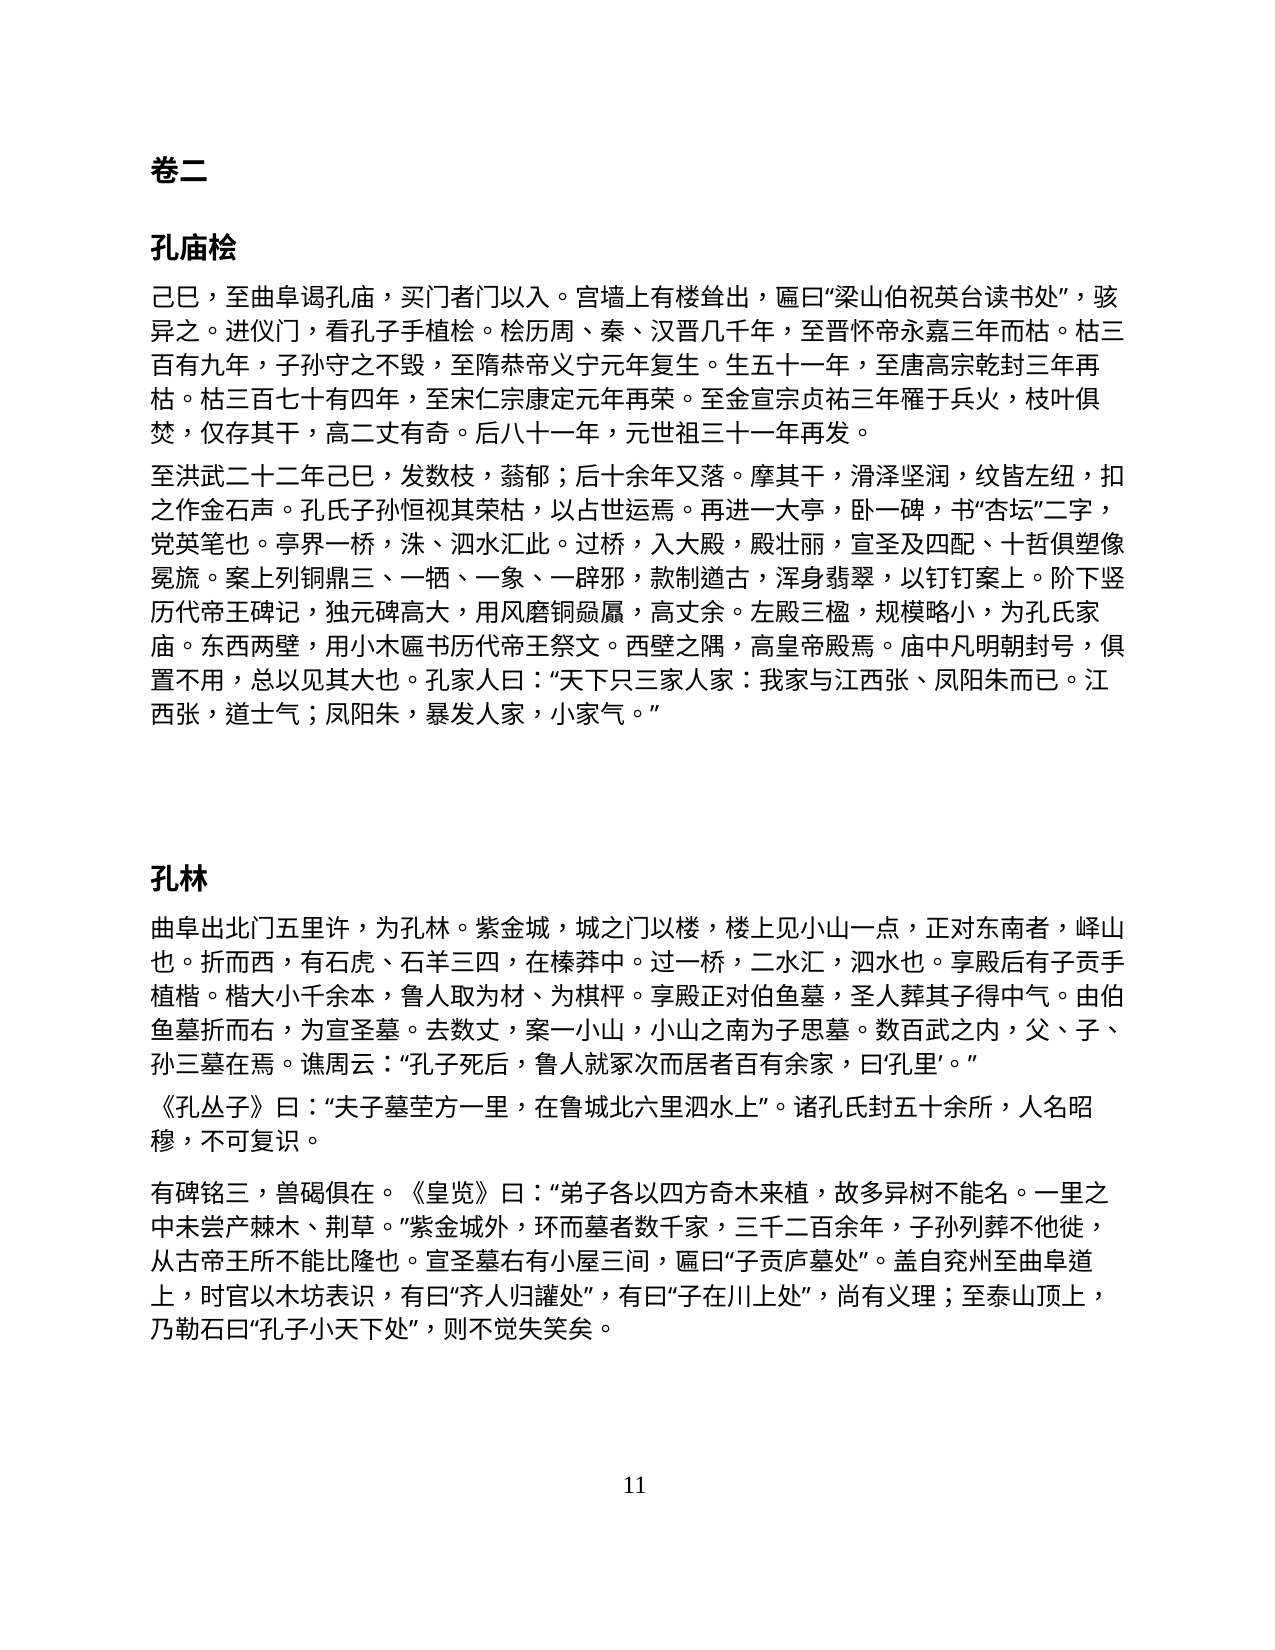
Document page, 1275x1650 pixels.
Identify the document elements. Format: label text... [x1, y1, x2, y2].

subtitle 孔庙桧 [150, 227, 1125, 267]
text 《孔丛子》曰：“夫子墓茔方一里，在鲁城北六里泗水上”。诸孔氏封五十余所，人名昭穆，不可复识。 [150, 1090, 1125, 1158]
text 己巳，至曲阜谒孔庙，买门者门以入。宫墙上有楼耸出，匾曰“梁山伯祝英台读书处”，骇异之。进仪门，看孔子手植桧。桧历周、秦、汉晋几千年，至晋怀帝永嘉三年而枯。枯三百有九年，子孙守之不毁，至隋恭帝义宁元年复生。生五十一年，至唐高宗乾封三年再枯。枯三百七十有四年，至宋仁宗康定元年再荣。至金宣宗贞祐三年罹于兵火，枝叶俱焚，仅存其干，高二丈有奇。后八十一年，元世祖三十一年再发。 [150, 279, 1125, 450]
subtitle 孔林 [150, 858, 1125, 898]
text 曲阜出北门五里许，为孔林。紫金城，城之门以楼，楼上见小山一点，正对东南者，峄山也。折而西，有石虎、石羊三四，在榛莽中。过一桥，二水汇，泗水也。享殿后有子贡手植楷。楷大小千余本，鲁人取为材、为棋枰。享殿正对伯鱼墓，圣人葬其子得中气。由伯鱼墓折而右，为宣圣墓。去数丈，案一小山，小山之南为子思墓。数百武之内，父、子、孙三墓在焉。谯周云：“孔子死后，鲁人就冢次而居者百有余家，曰‘孔里’。” [150, 911, 1125, 1081]
text 有碑铭三，兽碣俱在。《皇览》曰：“弟子各以四方奇木来植，故多异树不能名。一里之中未尝产棘木、荆草。”紫金城外，环而墓者数千家，三千二百余年，子孙列葬不他徙，从古帝王所不能比隆也。宣圣墓右有小屋三间，匾曰“子贡庐墓处”。盖自兖州至曲阜道上，时官以木坊表识，有曰“齐人归讙处”，有曰“子在川上处”，尚有义理；至泰山顶上，乃勒石曰“孔子小天下处”，则不觉失笑矣。 [150, 1176, 1125, 1346]
subtitle 卷二 [150, 150, 1125, 190]
text 至洪武二十二年己巳，发数枝，蓊郁；后十余年又落。摩其干，滑泽坚润，纹皆左纽，扣之作金石声。孔氏子孙恒视其荣枯，以占世运焉。再进一大亭，卧一碑，书“杏坛”二字，党英笔也。亭界一桥，洙、泗水汇此。过桥，入大殿，殿壮丽，宣圣及四配、十哲俱塑像冕旒。案上列铜鼎三、一牺、一象、一辟邪，款制遒古，浑身翡翠，以钉钉案上。阶下竖历代帝王碑记，独元碑高大，用风磨铜赑屭，高丈余。左殿三楹，规模略小，为孔氏家庙。东西两壁，用小木匾书历代帝王祭文。西壁之隅，高皇帝殿焉。庙中凡明朝封号，俱置不用，总以见其大也。孔家人曰：“天下只三家人家：我家与江西张、凤阳朱而已。江西张，道士气；凤阳朱，暴发人家，小家气。” [150, 459, 1125, 731]
